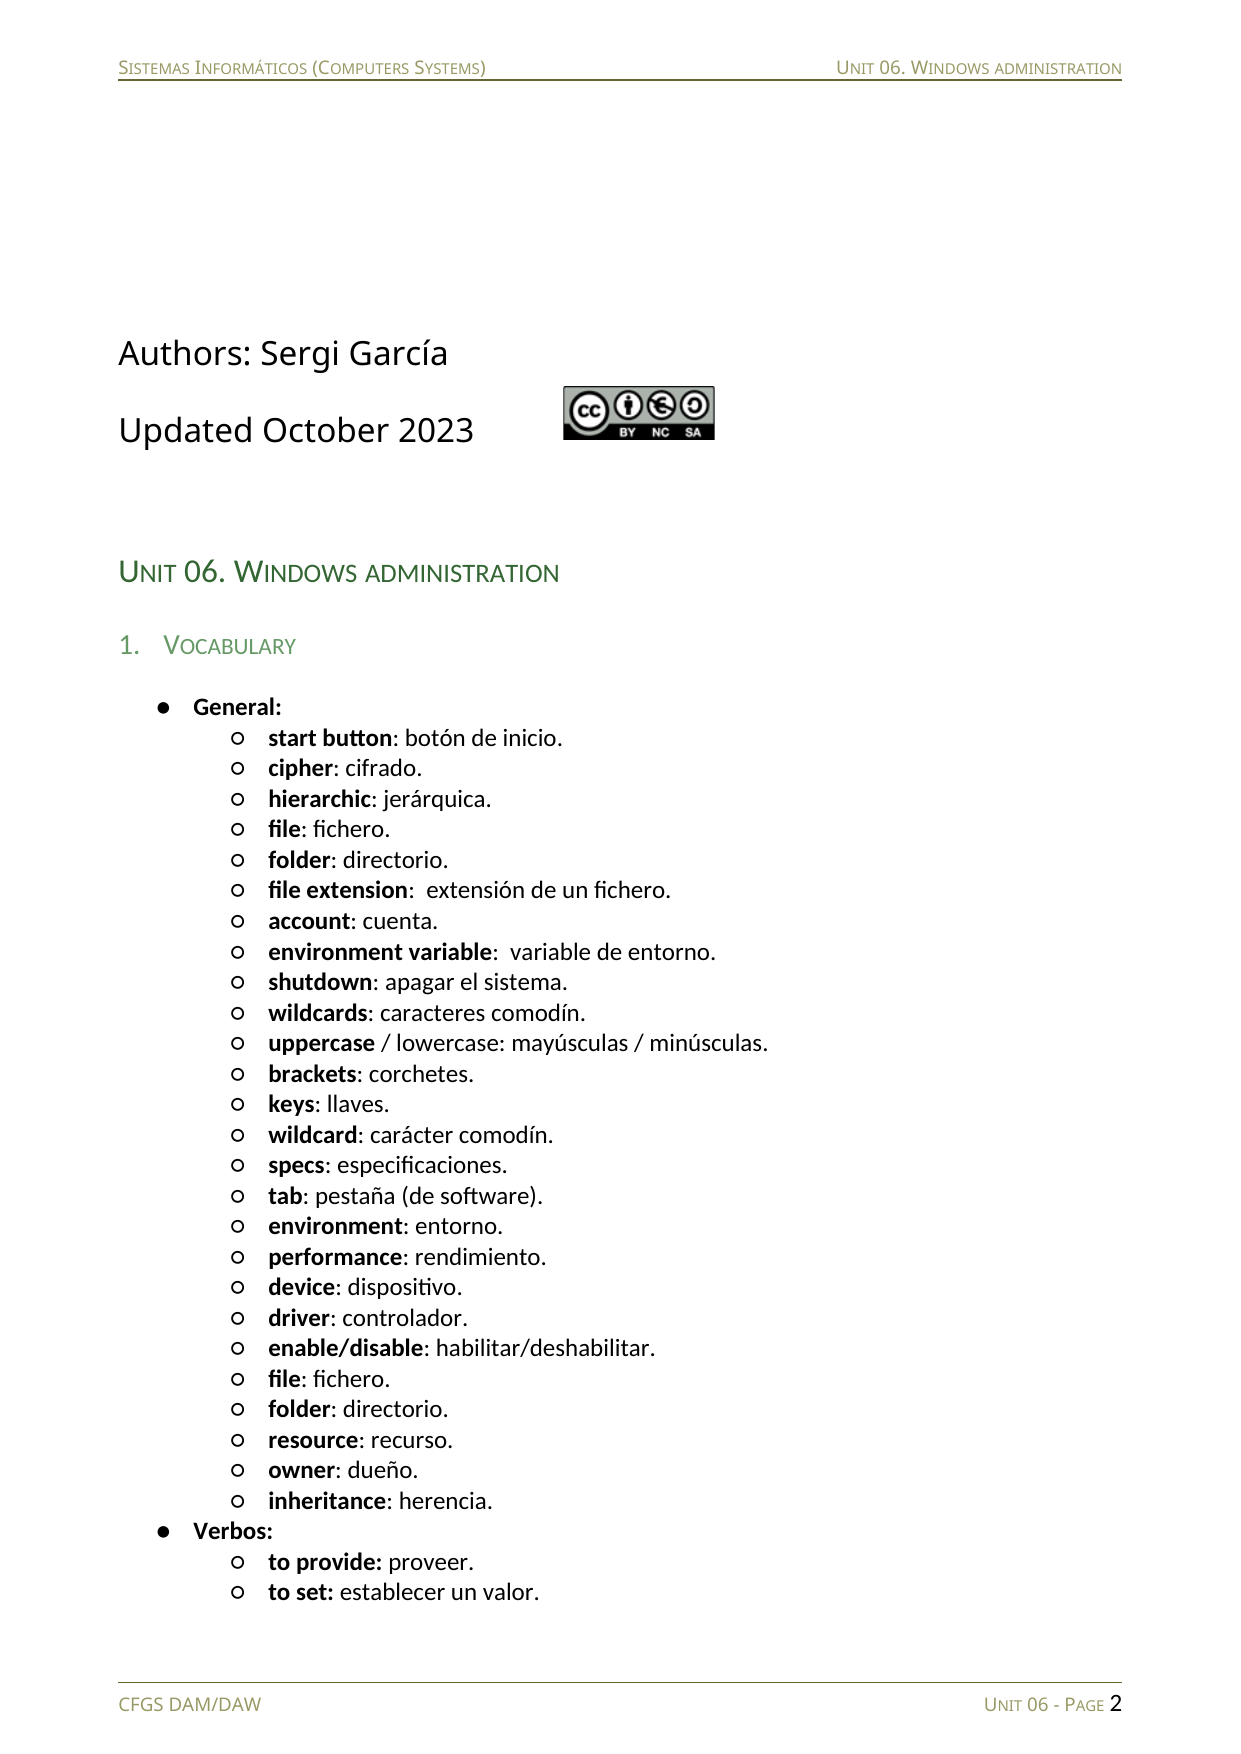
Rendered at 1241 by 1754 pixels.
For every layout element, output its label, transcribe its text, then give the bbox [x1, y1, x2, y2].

list to set: establecer un valor. [231, 1577, 1122, 1607]
list owner: dueño. [231, 1454, 1122, 1485]
list start button: botón de inicio. [231, 722, 1122, 752]
list environment variable: variable de entorno. [231, 936, 1122, 966]
list performance: rendimiento. [231, 1241, 1122, 1271]
text Unit 06. Windows administration [118, 550, 1122, 591]
list environment: entorno. [231, 1210, 1122, 1241]
list cipher: cifrado. [231, 752, 1122, 783]
list driver: controlador. [231, 1302, 1122, 1332]
list wildcard: carácter comodín. [231, 1119, 1122, 1149]
list inheritance: herencia. [231, 1485, 1122, 1516]
list resource: recurso. [231, 1424, 1122, 1454]
list uppercase / lowercase: mayúsculas / minúsculas. [231, 1027, 1122, 1058]
list folder: directorio. [231, 844, 1122, 874]
list device: dispositivo. [231, 1271, 1122, 1302]
list Verbos: [156, 1516, 1122, 1546]
list account: cuenta. [231, 905, 1122, 936]
list file: fichero. [231, 813, 1122, 844]
list folder: directorio. [231, 1393, 1122, 1424]
text Updated October 2023 [118, 407, 1122, 453]
list brackets: corchetes. [231, 1058, 1122, 1088]
text Authors: Sergi García [118, 329, 1122, 375]
list to provide: proveer. [231, 1546, 1122, 1577]
subtitle Vocabulary [118, 626, 1122, 661]
list keys: llaves. [231, 1088, 1122, 1119]
list enable/disable: habilitar/deshabilitar. [231, 1332, 1122, 1363]
list wildcards: caracteres comodín. [231, 997, 1122, 1027]
list tab: pestaña (de software). [231, 1180, 1122, 1210]
list file extension: extensión de un fichero. [231, 874, 1122, 905]
picture [563, 386, 715, 440]
list General: [156, 691, 1122, 722]
list specs: especificaciones. [231, 1149, 1122, 1180]
list hierarchic: jerárquica. [231, 783, 1122, 813]
list shutdown: apagar el sistema. [231, 966, 1122, 997]
list file: fichero. [231, 1363, 1122, 1393]
